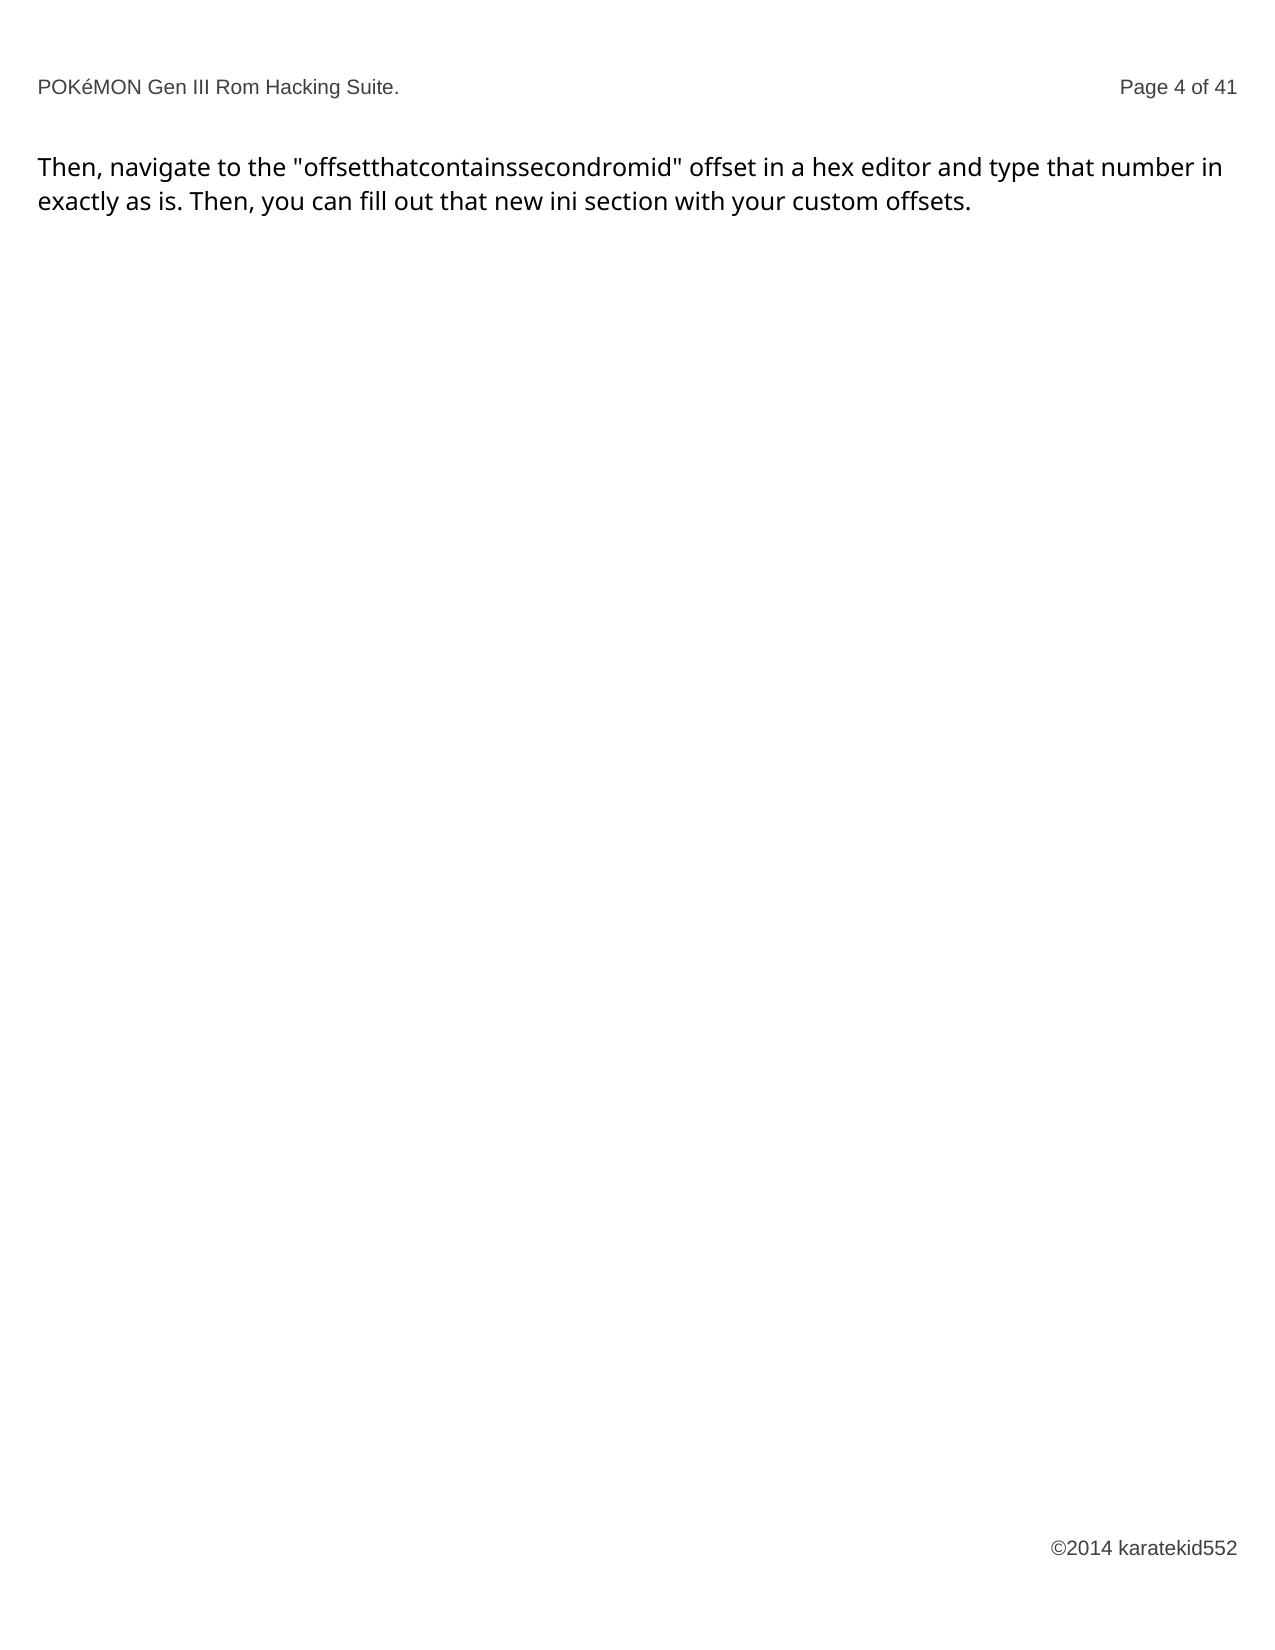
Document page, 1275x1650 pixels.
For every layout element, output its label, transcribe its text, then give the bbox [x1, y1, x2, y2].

text Then, navigate to the "offsetthatcontainssecondromid" offset in a hex editor and type that number in exactly as is. Then, you can fill out that new ini section with your custom offsets. [37, 150, 1237, 218]
